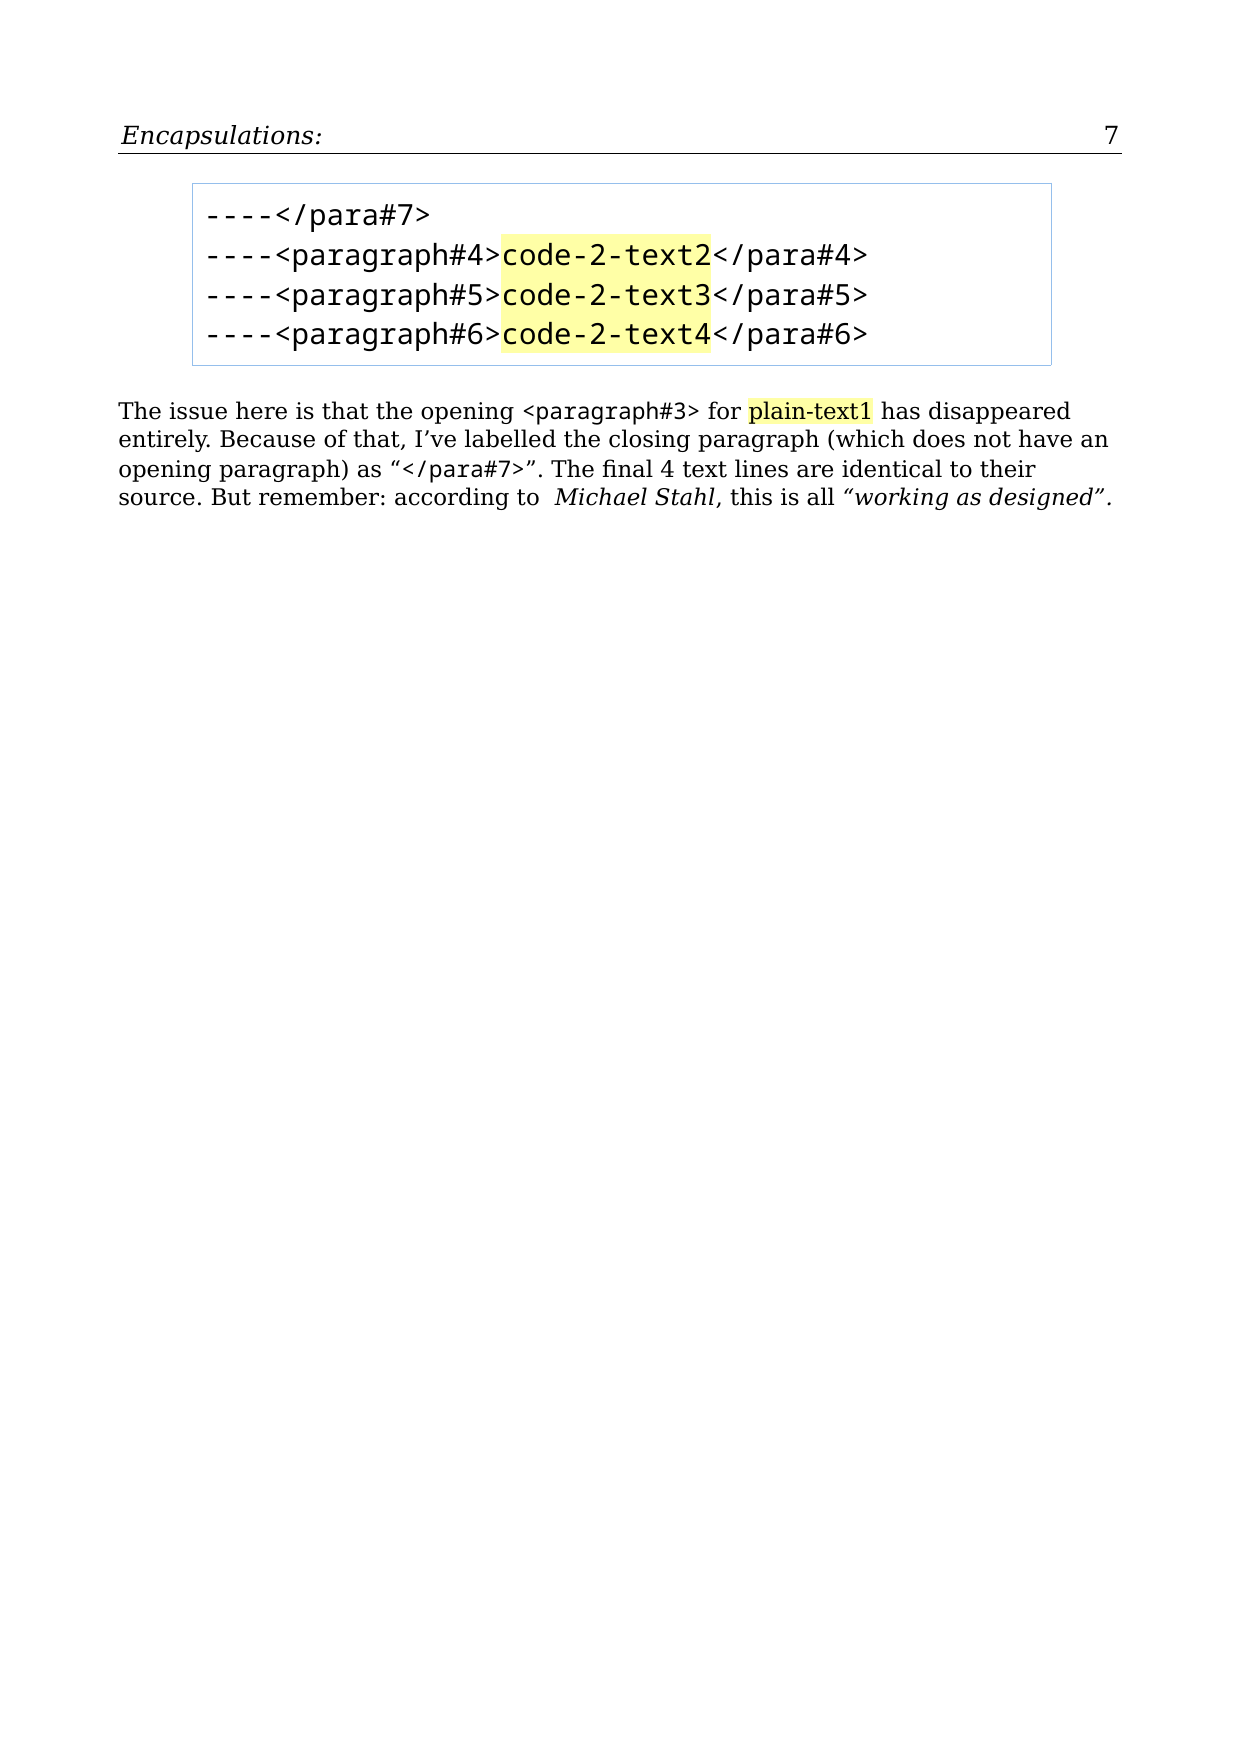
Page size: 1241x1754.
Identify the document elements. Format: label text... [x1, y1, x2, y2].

text The issue here is that the opening <paragraph#3> for plain-text1 has disappeared entirely. Because of that, I’ve labelled the closing paragraph (which does not have an opening paragraph) as “</para#7>”. The final 4 text lines are identical to their source. But remember: according to Michael Stahl, this is all “working as designed”. [118, 395, 1122, 511]
text ----<paragraph#5>code-2-text3</para#5> [193, 262, 1051, 302]
text ----<paragraph#6>code-2-text4</para#6> [193, 302, 1051, 365]
text ----</para#7> [193, 184, 1051, 222]
text ----<paragraph#4>code-2-text2</para#4> [193, 222, 1051, 262]
